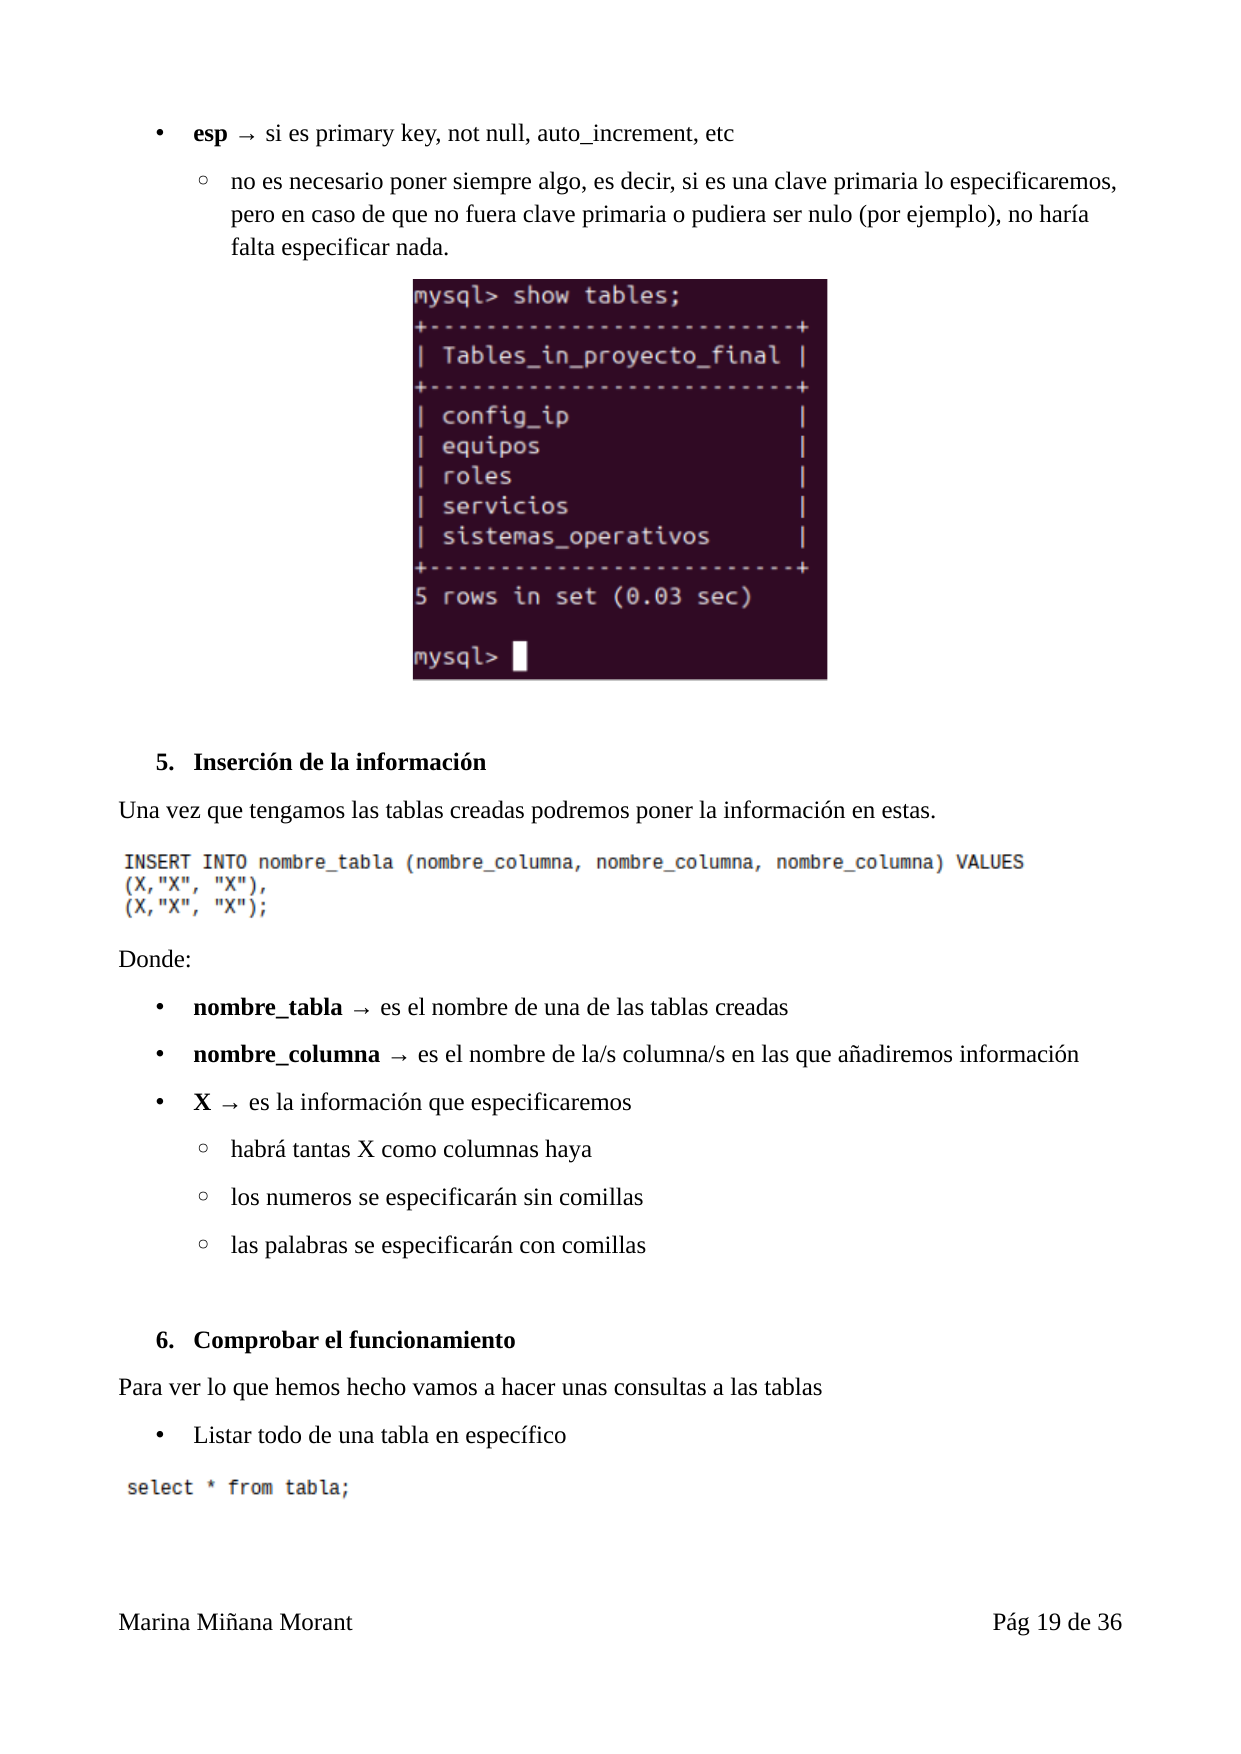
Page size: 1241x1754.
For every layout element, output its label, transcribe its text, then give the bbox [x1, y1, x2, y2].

list las palabras se especificarán con comillas [193, 1230, 1122, 1258]
list Inserción de la información [156, 747, 1122, 776]
picture [118, 842, 1031, 926]
text Una vez que tengamos las tablas creadas podremos poner la información en estas. [118, 795, 1122, 823]
text Donde: [118, 944, 1122, 973]
picture [412, 279, 828, 681]
list habrá tantas X como columnas haya [193, 1134, 1122, 1163]
list Comprobar el funcionamiento [156, 1325, 1122, 1354]
list nombre_tabla → es el nombre de una de las tablas creadas [156, 992, 1122, 1020]
list Listar todo de una tabla en específico [156, 1420, 1122, 1449]
list no es necesario poner siempre algo, es decir, si es una clave primaria lo especificaremos, pero en caso de que no fuera clave primaria o pudiera ser nulo (por ejemplo), no haría falta especificar nada. [193, 166, 1122, 261]
list X → es la información que especificaremos [156, 1087, 1122, 1116]
list nombre_columna → es el nombre de la/s columna/s en las que añadiremos información [156, 1039, 1122, 1068]
text Para ver lo que hemos hecho vamos a hacer unas consultas a las tablas [118, 1372, 1122, 1401]
picture [118, 1467, 364, 1506]
list los numeros se especificarán sin comillas [193, 1182, 1122, 1211]
list esp → si es primary key, not null, auto_increment, etc [156, 118, 1122, 147]
